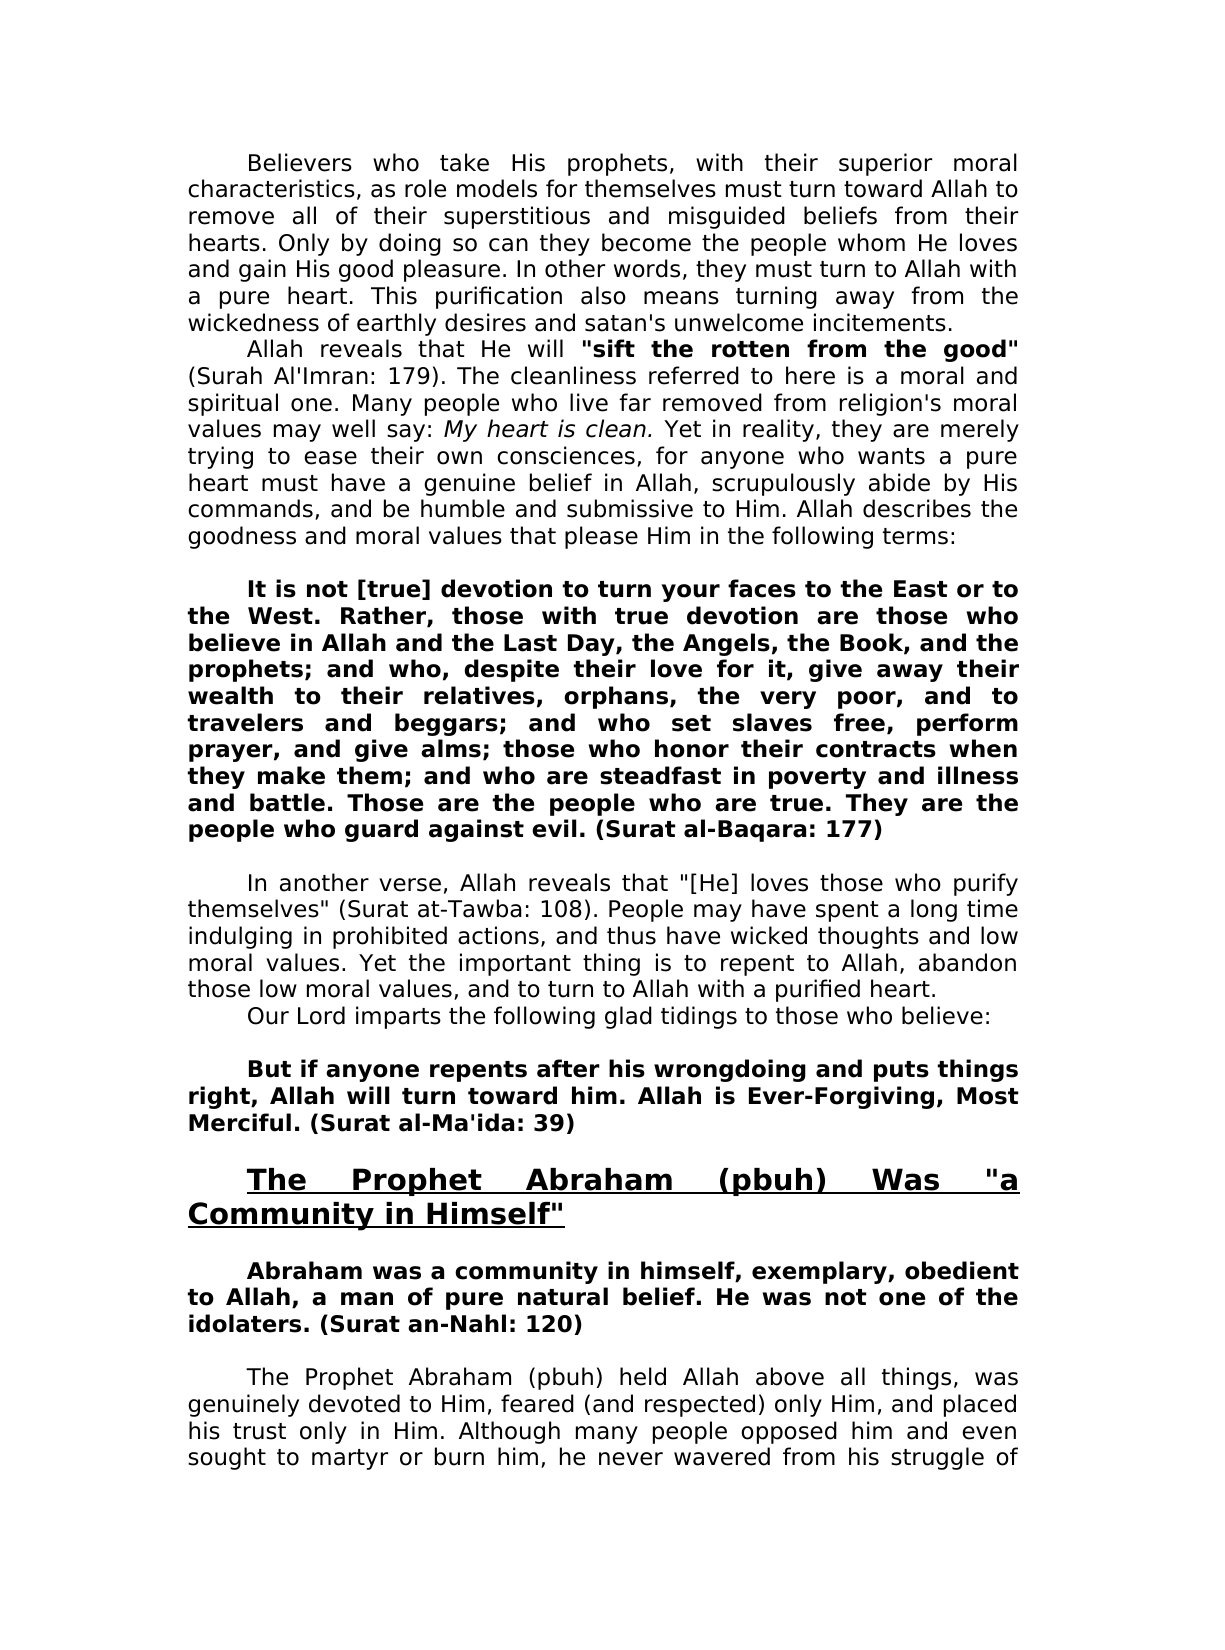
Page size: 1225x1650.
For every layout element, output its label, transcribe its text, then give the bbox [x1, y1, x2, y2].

text The Prophet Abraham (pbuh) held Allah above all things, was genuinely devoted to Him, feared (and respected) only Him, and placed his trust only in Him. Although many people opposed him and even sought to martyr or burn him, he never wavered from his struggle of [187, 1364, 1020, 1471]
text The Prophet Abraham (pbuh) Was "a Community in Himself" [187, 1163, 1020, 1231]
text Allah reveals that He will "sift the rotten from the good" (Surah Al'Imran: 179). The cleanliness referred to here is a moral and spiritual one. Many people who live far removed from religion's moral values may well say: My heart is clean. Yet in reality, they are merely trying to ease their own consciences, for anyone who wants a pure heart must have a genuine belief in Allah, scrupulously abide by His commands, and be humble and submissive to Him. Allah describes the goodness and moral values that please Him in the following terms: [187, 337, 1020, 550]
text Believers who take His prophets, with their superior moral characteristics, as role models for themselves must turn toward Allah to remove all of their superstitious and misguided beliefs from their hearts. Only by doing so can they become the people whom He loves and gain His good pleasure. In other words, they must turn to Allah with a pure heart. This purification also means turning away from the wickedness of earthly desires and satan's unwelcome incitements. [187, 150, 1020, 337]
text Abraham was a community in himself, exemplary, obedient to Allah, a man of pure natural belief. He was not one of the idolaters. (Surat an-Nahl: 120) [187, 1258, 1020, 1338]
text But if anyone repents after his wrongdoing and puts things right, Allah will turn toward him. Allah is Ever-Forgiving, Most Merciful. (Surat al-Ma'ida: 39) [187, 1057, 1020, 1137]
text In another verse, Allah reveals that "[He] loves those who purify themselves" (Surat at-Tawba: 108). People may have spent a long time indulging in prohibited actions, and thus have wicked thoughts and low moral values. Yet the important thing is to repent to Allah, abandon those low moral values, and to turn to Allah with a purified heart. [187, 870, 1020, 1003]
text Our Lord imparts the following glad tidings to those who believe: [187, 1003, 1020, 1030]
text It is not [true] devotion to turn your faces to the East or to the West. Rather, those with true devotion are those who believe in Allah and the Last Day, the Angels, the Book, and the prophets; and who, despite their love for it, give away their wealth to their relatives, orphans, the very poor, and to travelers and beggars; and who set slaves free, perform prayer, and give alms; those who honor their contracts when they make them; and who are steadfast in poverty and illness and battle. Those are the people who are true. They are the people who guard against evil. (Surat al-Baqara: 177) [187, 577, 1020, 843]
